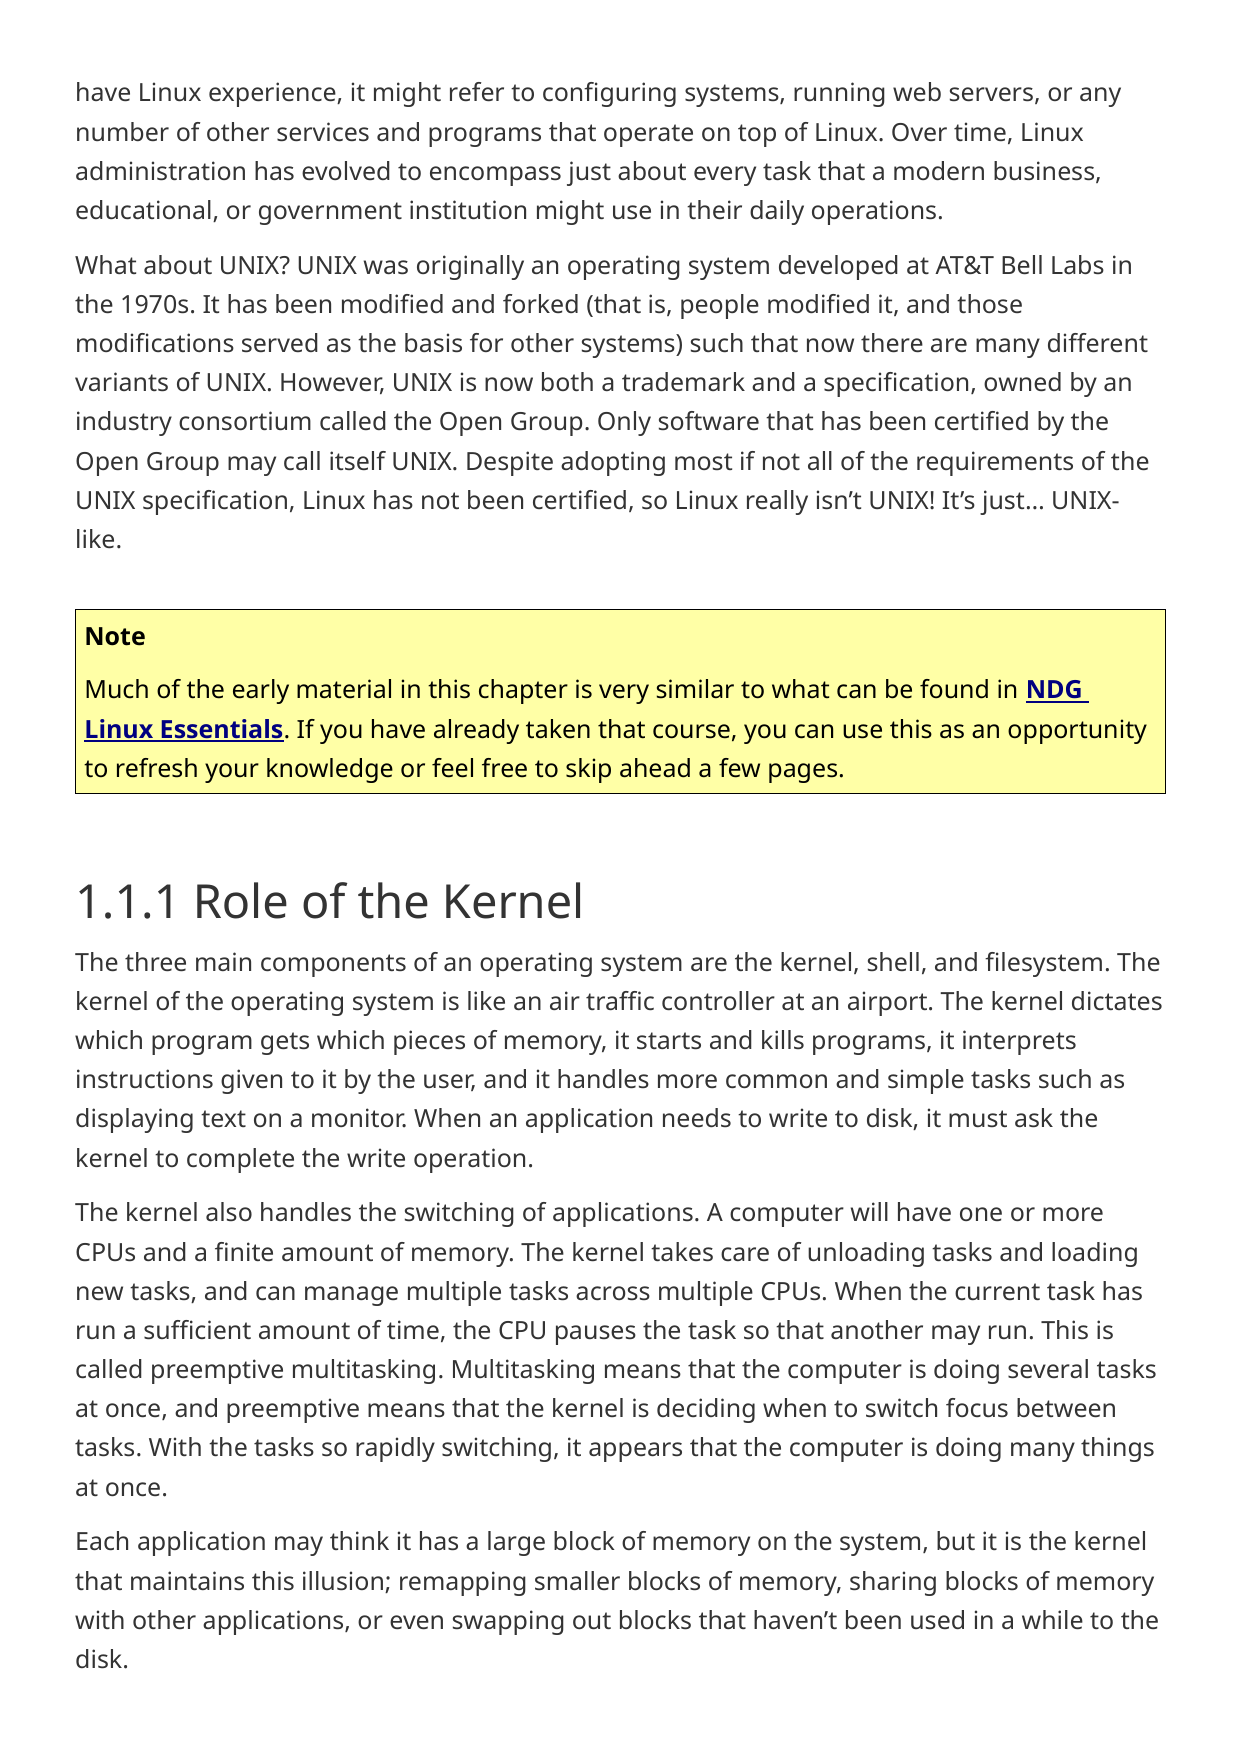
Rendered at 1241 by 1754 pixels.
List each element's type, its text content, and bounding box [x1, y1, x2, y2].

text The kernel also handles the switching of applications. A computer will have one or more CPUs and a finite amount of memory. The kernel takes care of unloading tasks and loading new tasks, and can manage multiple tasks across multiple CPUs. When the current task has run a sufficient amount of time, the CPU pauses the task so that another may run. This is called preemptive multitasking. Multitasking means that the computer is doing several tasks at once, and preemptive means that the kernel is deciding when to switch focus between tasks. With the tasks so rapidly switching, it appears that the computer is doing many things at once. [75, 1195, 1165, 1503]
subtitle 1.1.1 Role of the Kernel [75, 868, 1165, 932]
text have Linux experience, it might refer to configuring systems, running web servers, or any number of other services and programs that operate on top of Linux. Over time, Linux administration has evolved to encompass just about every task that a modern business, educational, or government institution might use in their daily operations. [75, 75, 1165, 227]
text The three main components of an operating system are the kernel, shell, and filesystem. The kernel of the operating system is like an air traffic controller at an airport. The kernel dictates which program gets which pieces of memory, it starts and kills programs, it interprets instructions given to it by the user, and it handles more common and simple tasks such as displaying text on a monitor. When an application needs to write to disk, it must ask the kernel to complete the write operation. [75, 944, 1165, 1174]
text Note [76, 610, 1165, 652]
text Much of the early material in this chapter is very similar to what can be found in NDG Linux Essentials. If you have already taken that course, you can use this as an opportunity to refresh your knowledge or feel free to skip ahead a few pages. [76, 663, 1165, 793]
text What about UNIX? UNIX was originally an operating system developed at AT&T Bell Labs in the 1970s. It has been modified and forked (that is, people modified it, and those modifications served as the basis for other systems) such that now there are many different variants of UNIX. However, UNIX is now both a trademark and a specification, owned by an industry consortium called the Open Group. Only software that has been certified by the Open Group may call itself UNIX. Despite adopting most if not all of the requirements of the UNIX specification, Linux has not been certified, so Linux really isn’t UNIX! It’s just… UNIX-like. [75, 247, 1165, 556]
text Each application may think it has a large block of memory on the system, but it is the kernel that maintains this illusion; remapping smaller blocks of memory, sharing blocks of memory with other applications, or even swapping out blocks that haven’t been used in a while to the disk. [75, 1524, 1165, 1676]
